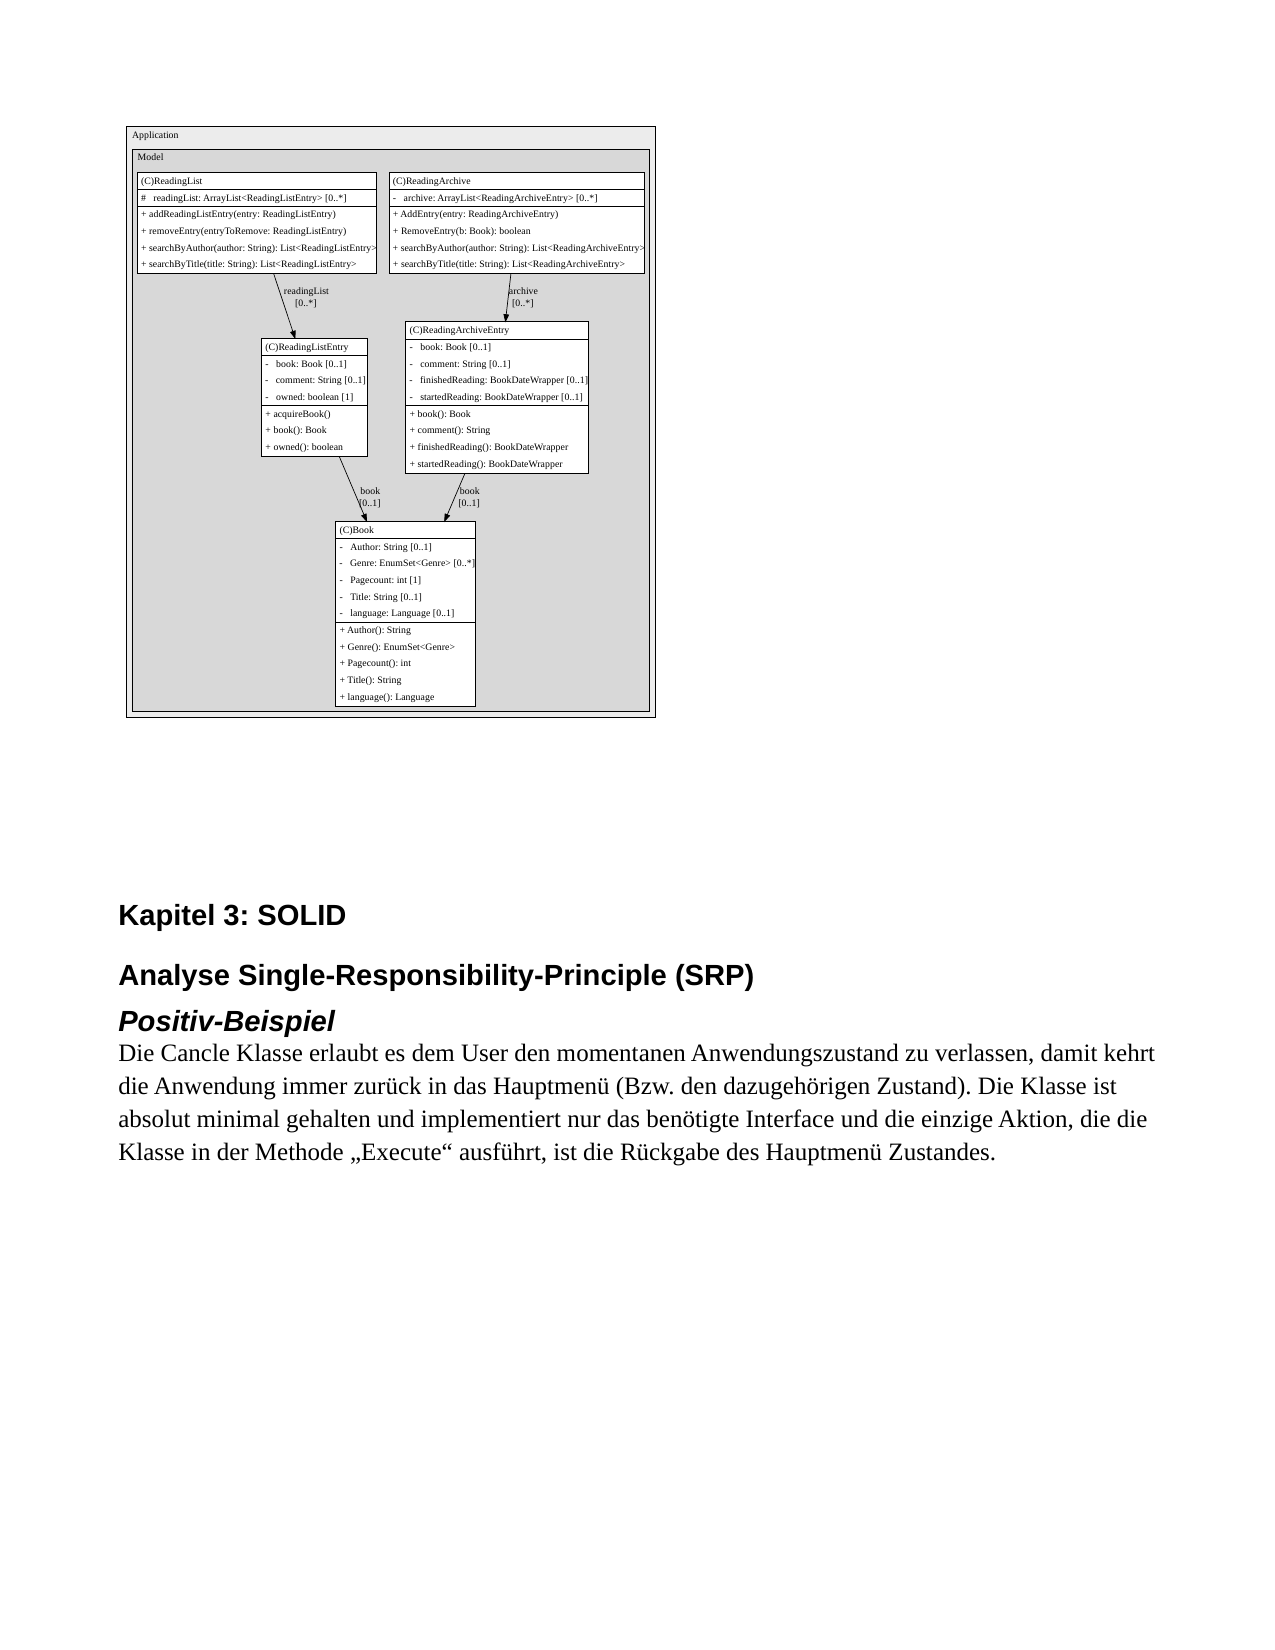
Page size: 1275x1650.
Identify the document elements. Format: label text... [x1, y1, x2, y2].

subtitle Positiv-Beispiel [118, 1004, 1157, 1038]
subtitle Analyse Single-Responsibility-Principle (SRP) [118, 958, 1157, 992]
text Die Cancle Klasse erlaubt es dem User den momentanen Anwendungszustand zu verlassen, damit kehrt die Anwendung immer zurück in das Hauptmenü (Bzw. den dazugehörigen Zustand). Die Klasse ist absolut minimal gehalten und implementiert nur das benötigte Interface und die einzige Aktion, die die Klasse in der Methode „Execute“ ausführt, ist die Rückgabe des Hauptmenü Zustandes. [118, 1038, 1157, 1166]
subtitle Kapitel 3: SOLID [118, 897, 1157, 931]
